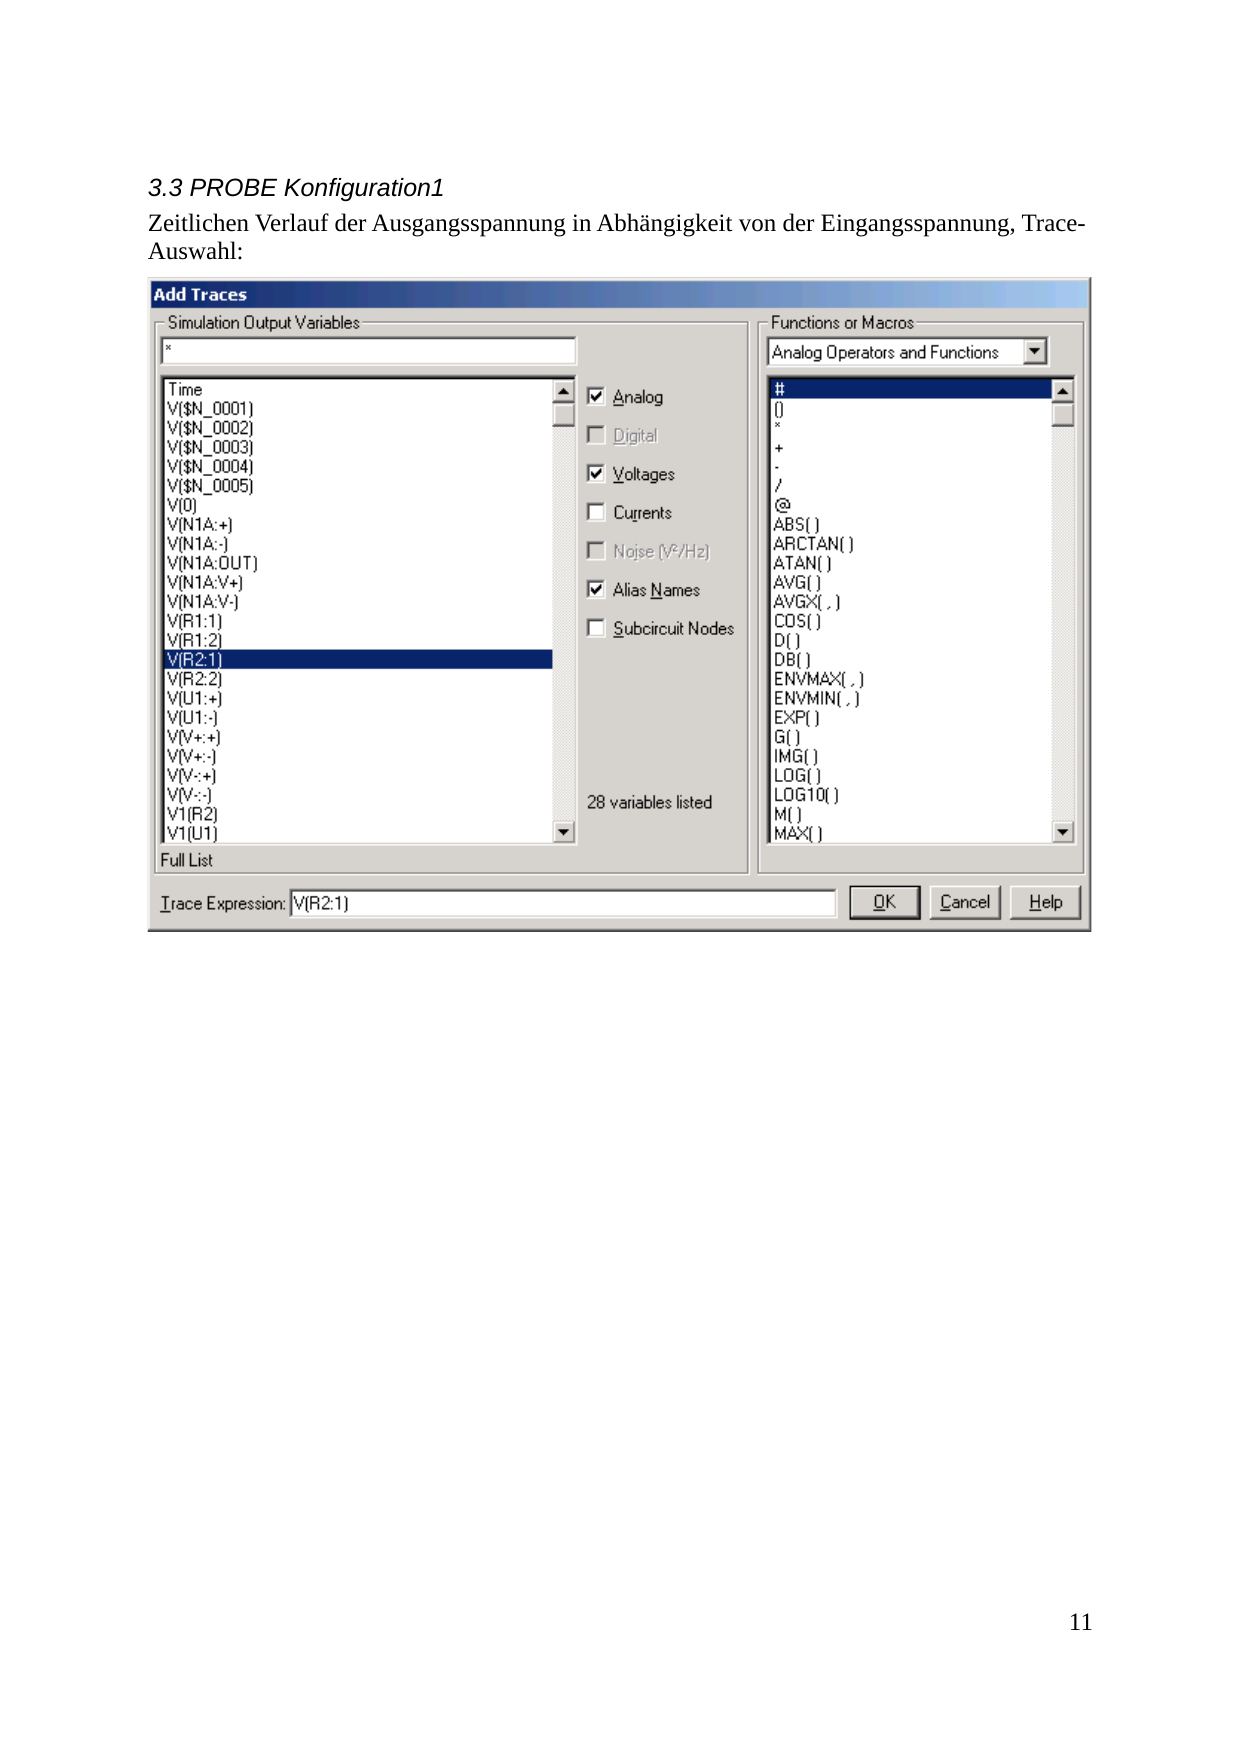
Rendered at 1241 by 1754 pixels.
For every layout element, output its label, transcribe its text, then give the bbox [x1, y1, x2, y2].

subtitle 3.3 PROBE Konfiguration1 [148, 173, 1093, 201]
text Zeitlichen Verlauf der Ausgangsspannung in Abhängigkeit von der Eingangsspannung, Trace-Auswahl: [148, 208, 1093, 265]
picture [147, 277, 1092, 932]
